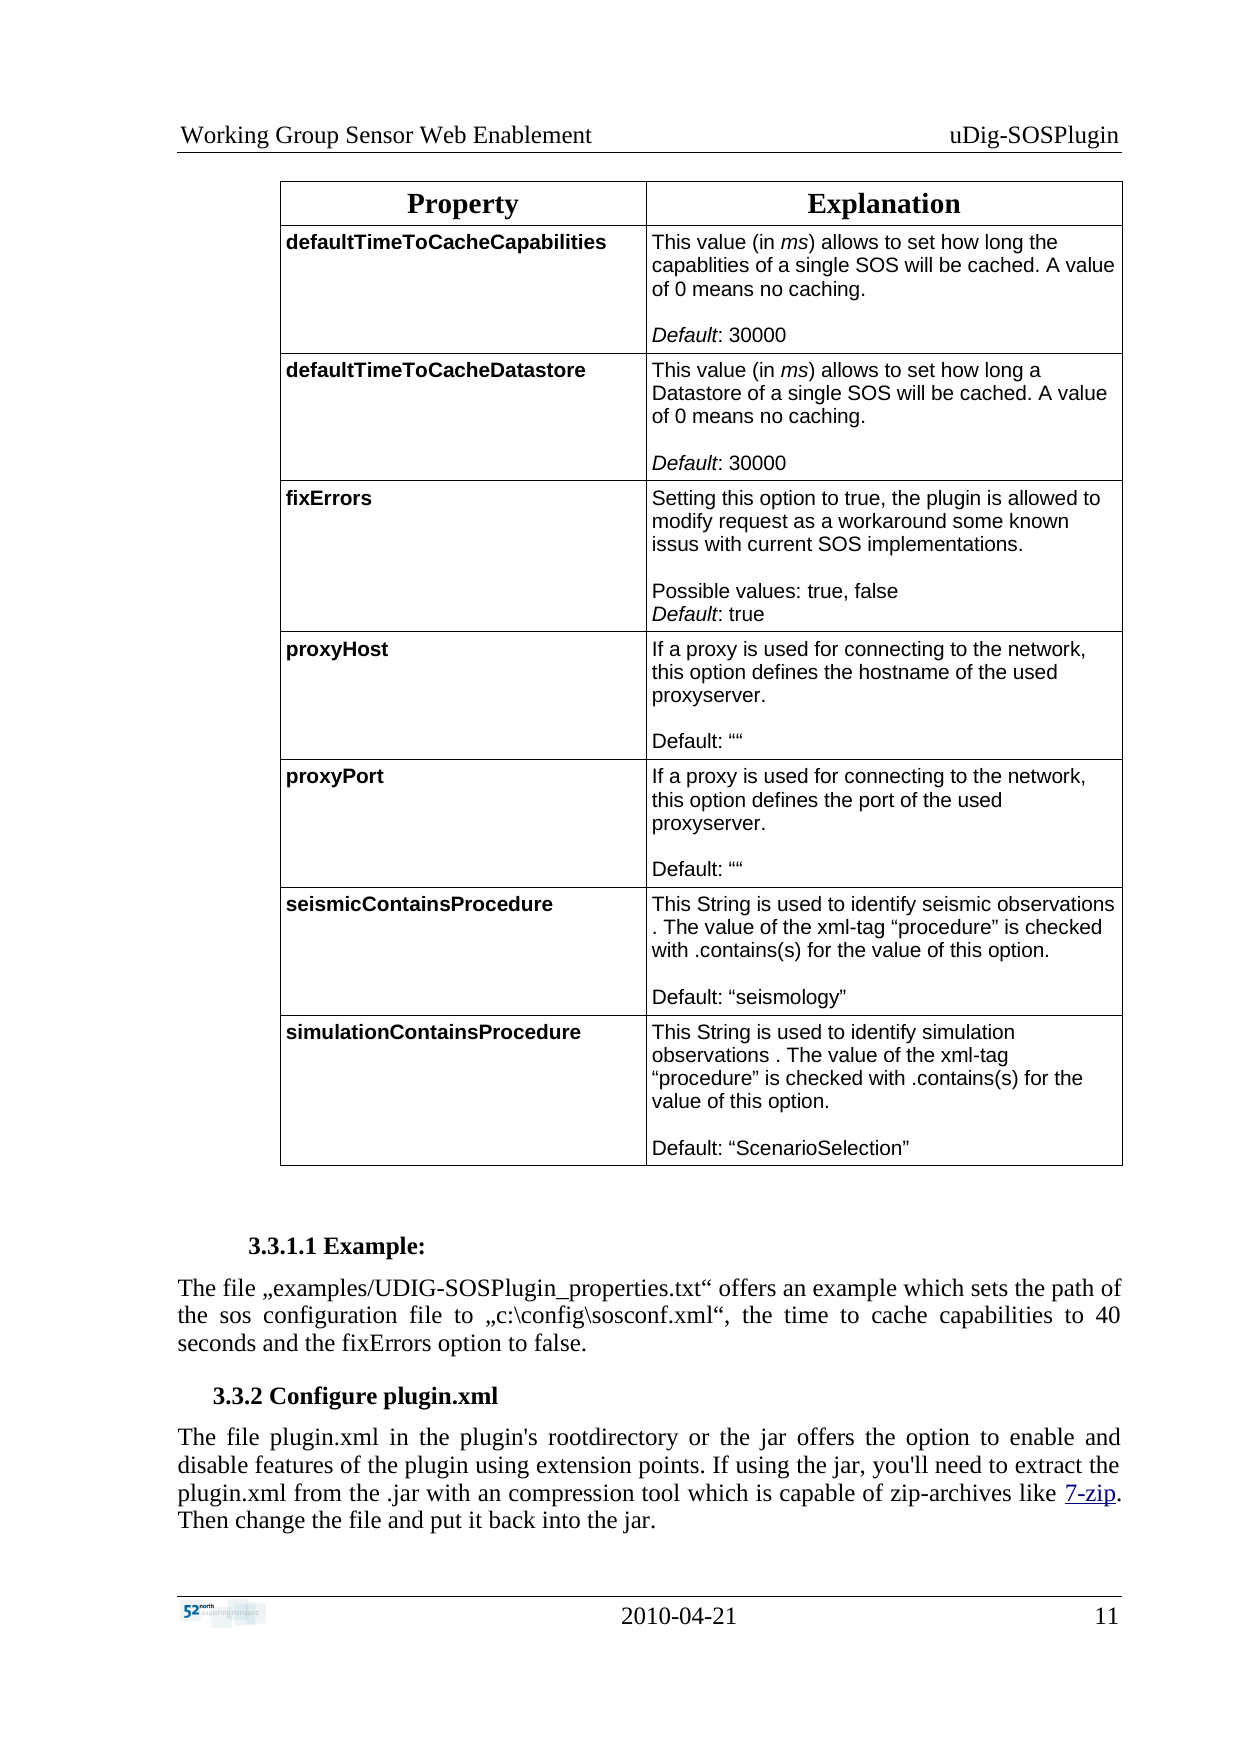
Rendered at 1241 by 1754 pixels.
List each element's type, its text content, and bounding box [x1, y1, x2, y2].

subtitle Example: [248, 1232, 1122, 1260]
table_cell This String is used to identify simulation observations . The value of the xml-tag “procedure” is checked with .contains(s) for the value of this option. Default: “ScenarioSelection” [647, 1016, 1122, 1165]
table_header Explanation [647, 182, 1122, 225]
table_cell fixErrors [281, 481, 646, 631]
table_cell proxyPort [281, 760, 646, 887]
table_cell If a proxy is used for connecting to the network, this option defines the hostname of the used proxyserver. Default: ““ [647, 632, 1122, 759]
table_header Property [281, 182, 646, 225]
table_cell This value (in ms) allows to set how long the capablities of a single SOS will be cached. A value of 0 means no caching. Default: 30000 [647, 226, 1122, 353]
picture [180, 1599, 266, 1628]
table_cell simulationContainsProcedure [281, 1016, 646, 1165]
table_cell defaultTimeToCacheCapabilities [281, 226, 646, 353]
table_cell Setting this option to true, the plugin is allowed to modify request as a workaround some known issus with current SOS implementations. Possible values: true, false Default: true [647, 481, 1122, 631]
table_cell defaultTimeToCacheDatastore [281, 354, 646, 480]
table_cell proxyHost [281, 632, 646, 759]
table_cell seismicContainsProcedure [281, 888, 646, 1015]
table_cell This String is used to identify seismic observations . The value of the xml-tag “procedure” is checked with .contains(s) for the value of this option. Default: “seismology” [647, 888, 1122, 1015]
table_cell If a proxy is used for connecting to the network, this option defines the port of the used proxyserver. Default: ““ [647, 760, 1122, 887]
table_cell This value (in ms) allows to set how long a Datastore of a single SOS will be cached. A value of 0 means no caching. Default: 30000 [647, 354, 1122, 480]
subtitle Configure plugin.xml [213, 1382, 1122, 1409]
text The file „examples/UDIG-SOSPlugin_properties.txt“ offers an example which sets the path of the sos configuration file to „c:\config\sosconf.xml“, the time to cache capabilities to 40 seconds and the fixErrors option to false. [177, 1274, 1122, 1357]
text The file plugin.xml in the plugin's rootdirectory or the jar offers the option to enable and disable features of the plugin using extension points. If using the jar, you'll need to extract the plugin.xml from the .jar with an compression tool which is capable of zip-archives like 7-zip. Then change the file and put it back into the jar. [177, 1423, 1122, 1534]
